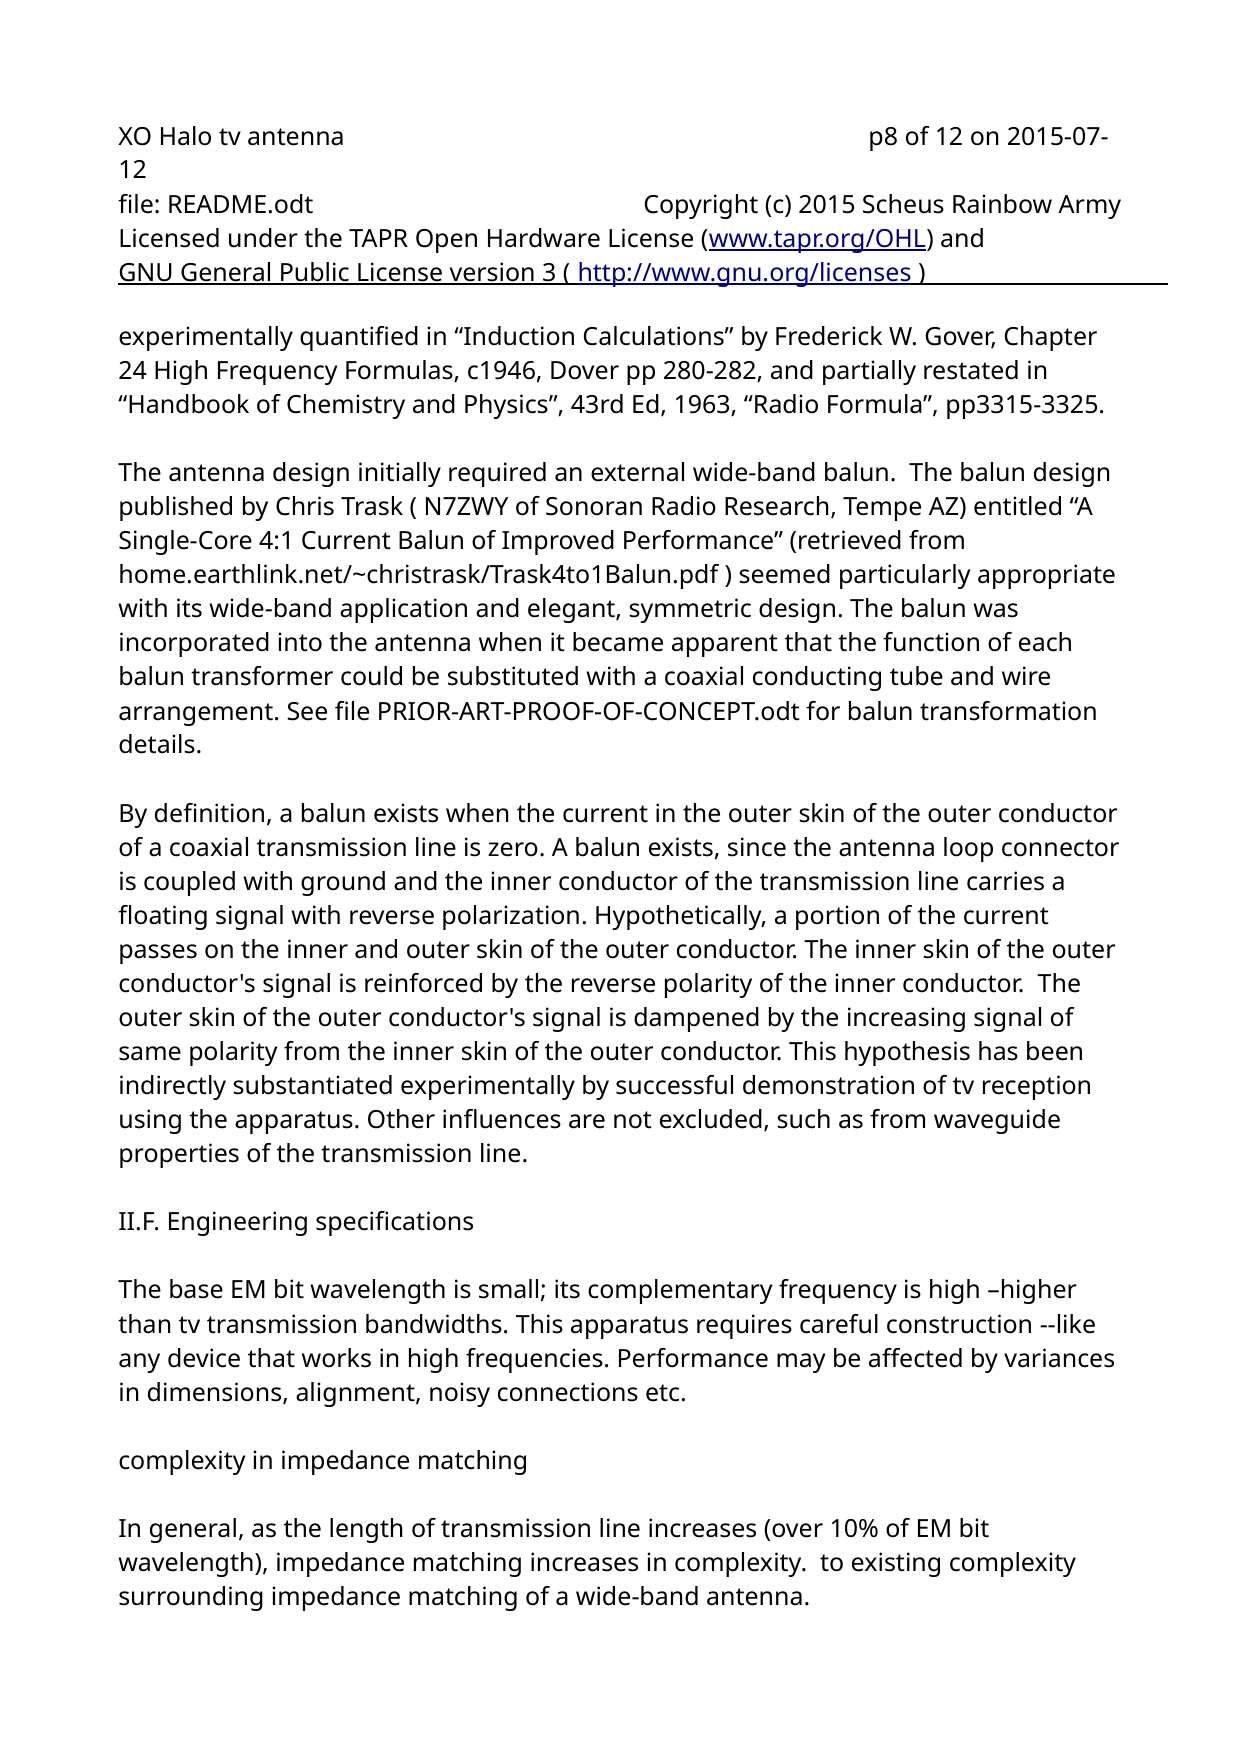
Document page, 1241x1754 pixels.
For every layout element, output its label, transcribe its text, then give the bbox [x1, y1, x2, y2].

text complexity in impedance matching [118, 1442, 1122, 1477]
text The base EM bit wavelength is small; its complementary frequency is high –higher than tv transmission bandwidths. This apparatus requires careful construction --like any device that works in high frequencies. Performance may be affected by variances in dimensions, alignment, noisy connections etc. [118, 1272, 1122, 1408]
text In general, as the length of transmission line increases (over 10% of EM bit wavelength), impedance matching increases in complexity. to existing complexity surrounding impedance matching of a wide-band antenna. [118, 1511, 1122, 1613]
text II.F. Engineering specifications [118, 1204, 1122, 1238]
text The antenna design initially required an external wide-band balun. The balun design published by Chris Trask ( N7ZWY of Sonoran Radio Research, Tempe AZ) entitled “A Single-Core 4:1 Current Balun of Improved Performance” (retrieved from home.earthlink.net/~christrask/Trask4to1Balun.pdf ) seemed particularly appropriate with its wide-band application and elegant, symmetric design. The balun was incorporated into the antenna when it became apparent that the function of each balun transformer could be substituted with a coaxial conducting tube and wire arrangement. See file PRIOR-ART-PROOF-OF-CONCEPT.odt for balun transformation details. [118, 455, 1122, 761]
text experimentally quantified in “Induction Calculations” by Frederick W. Gover, Chapter 24 High Frequency Formulas, c1946, Dover pp 280-282, and partially restated in “Handbook of Chemistry and Physics”, 43rd Ed, 1963, “Radio Formula”, pp3315-3325. [118, 318, 1122, 421]
text By definition, a balun exists when the current in the outer skin of the outer conductor of a coaxial transmission line is zero. A balun exists, since the antenna loop connector is coupled with ground and the inner conductor of the transmission line carries a floating signal with reverse polarization. Hypothetically, a portion of the current passes on the inner and outer skin of the outer conductor. The inner skin of the outer conductor's signal is reinforced by the reverse polarity of the inner conductor. The outer skin of the outer conductor's signal is dampened by the increasing signal of same polarity from the inner skin of the outer conductor. This hypothesis has been indirectly substantiated experimentally by successful demonstration of tv reception using the apparatus. Other influences are not excluded, such as from waveguide properties of the transmission line. [118, 795, 1122, 1170]
